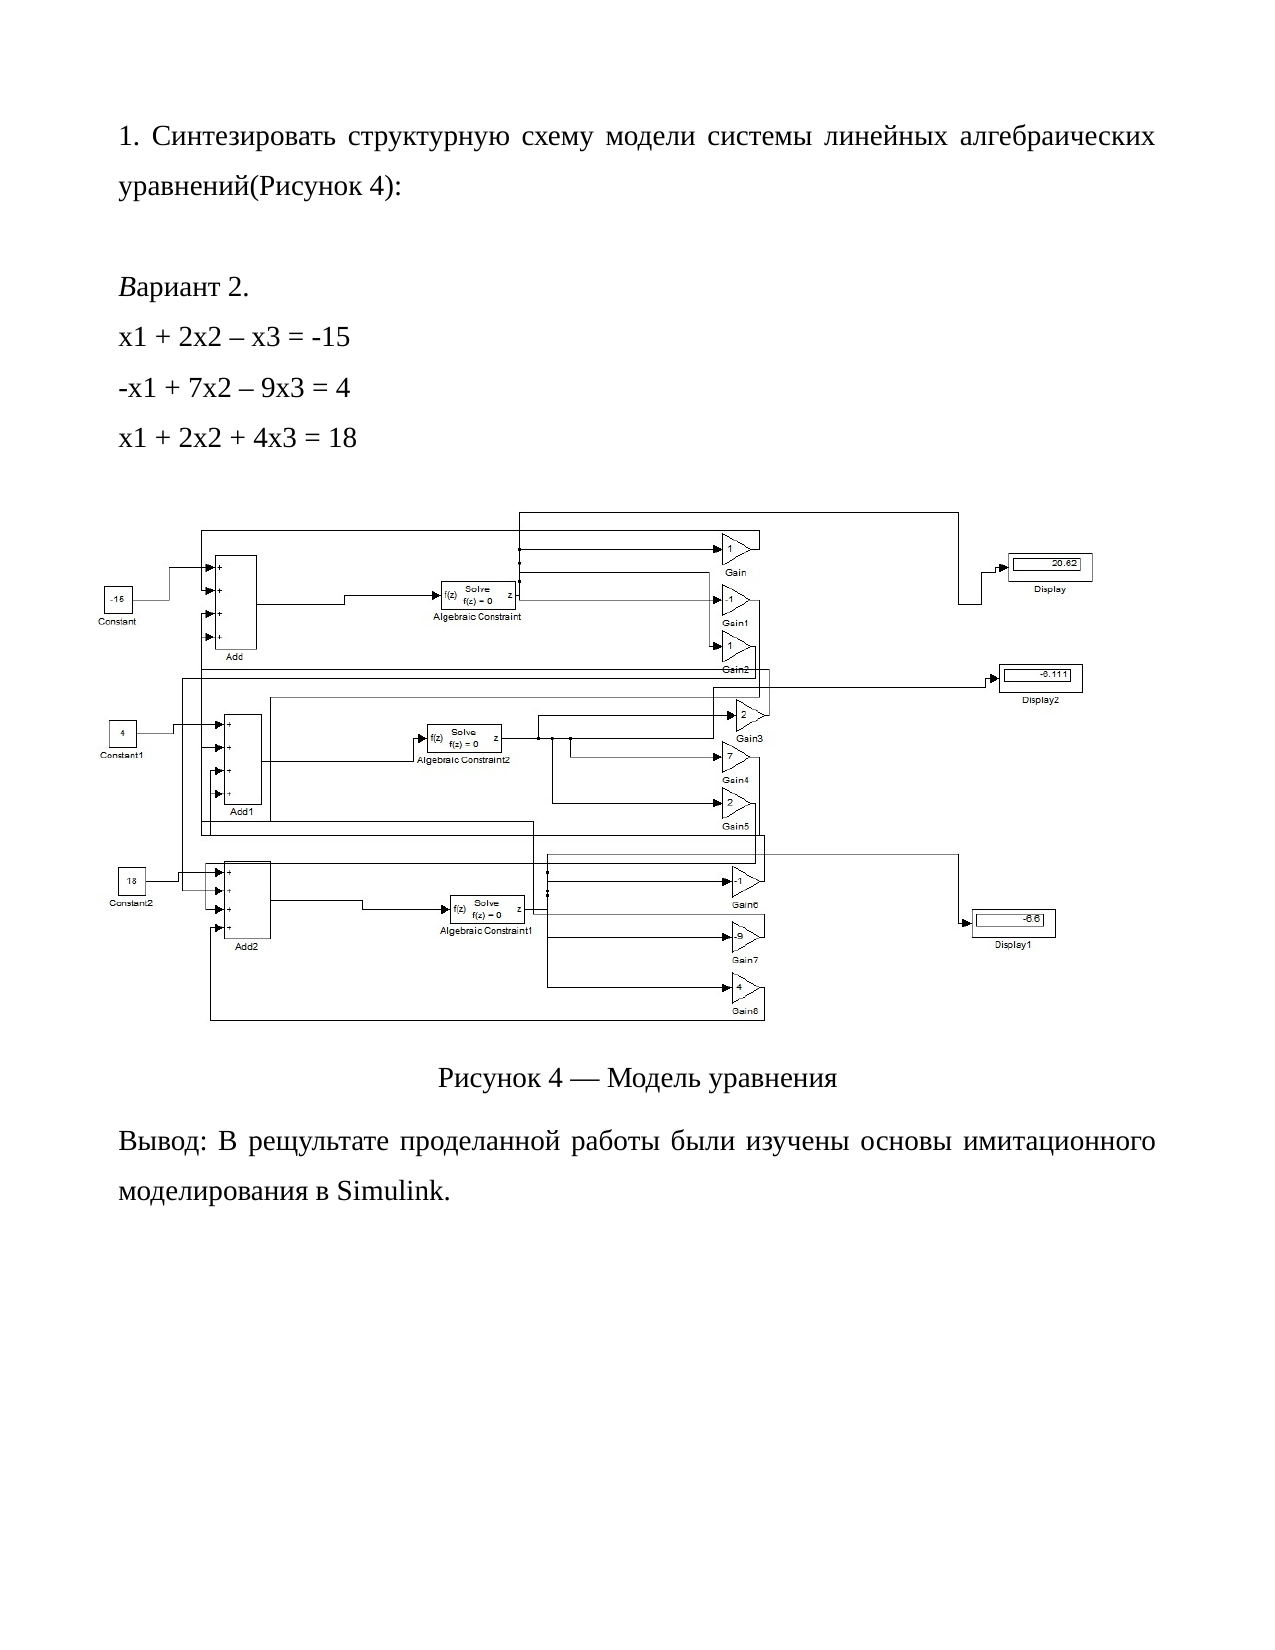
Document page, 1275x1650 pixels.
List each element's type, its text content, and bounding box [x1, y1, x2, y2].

text Вывод: В рещультате проделанной работы были изучены основы имитационного моделирования в Simulink. [118, 1123, 1157, 1206]
text Вариант 2. [118, 269, 1157, 303]
text x1 + 2x2 – x3 = -15 [118, 319, 1157, 353]
text 1. Синтезировать структурную схему модели системы линейных алгебраических уравнений(Рисунок 4): [118, 118, 1157, 202]
text x1 + 2x2 + 4x3 = 18 [118, 420, 1157, 453]
picture [61, 499, 966, 1061]
text -x1 + 7x2 – 9x3 = 4 [118, 370, 1157, 403]
text Рисунок 4 — Модель уравнения [118, 499, 1157, 1094]
